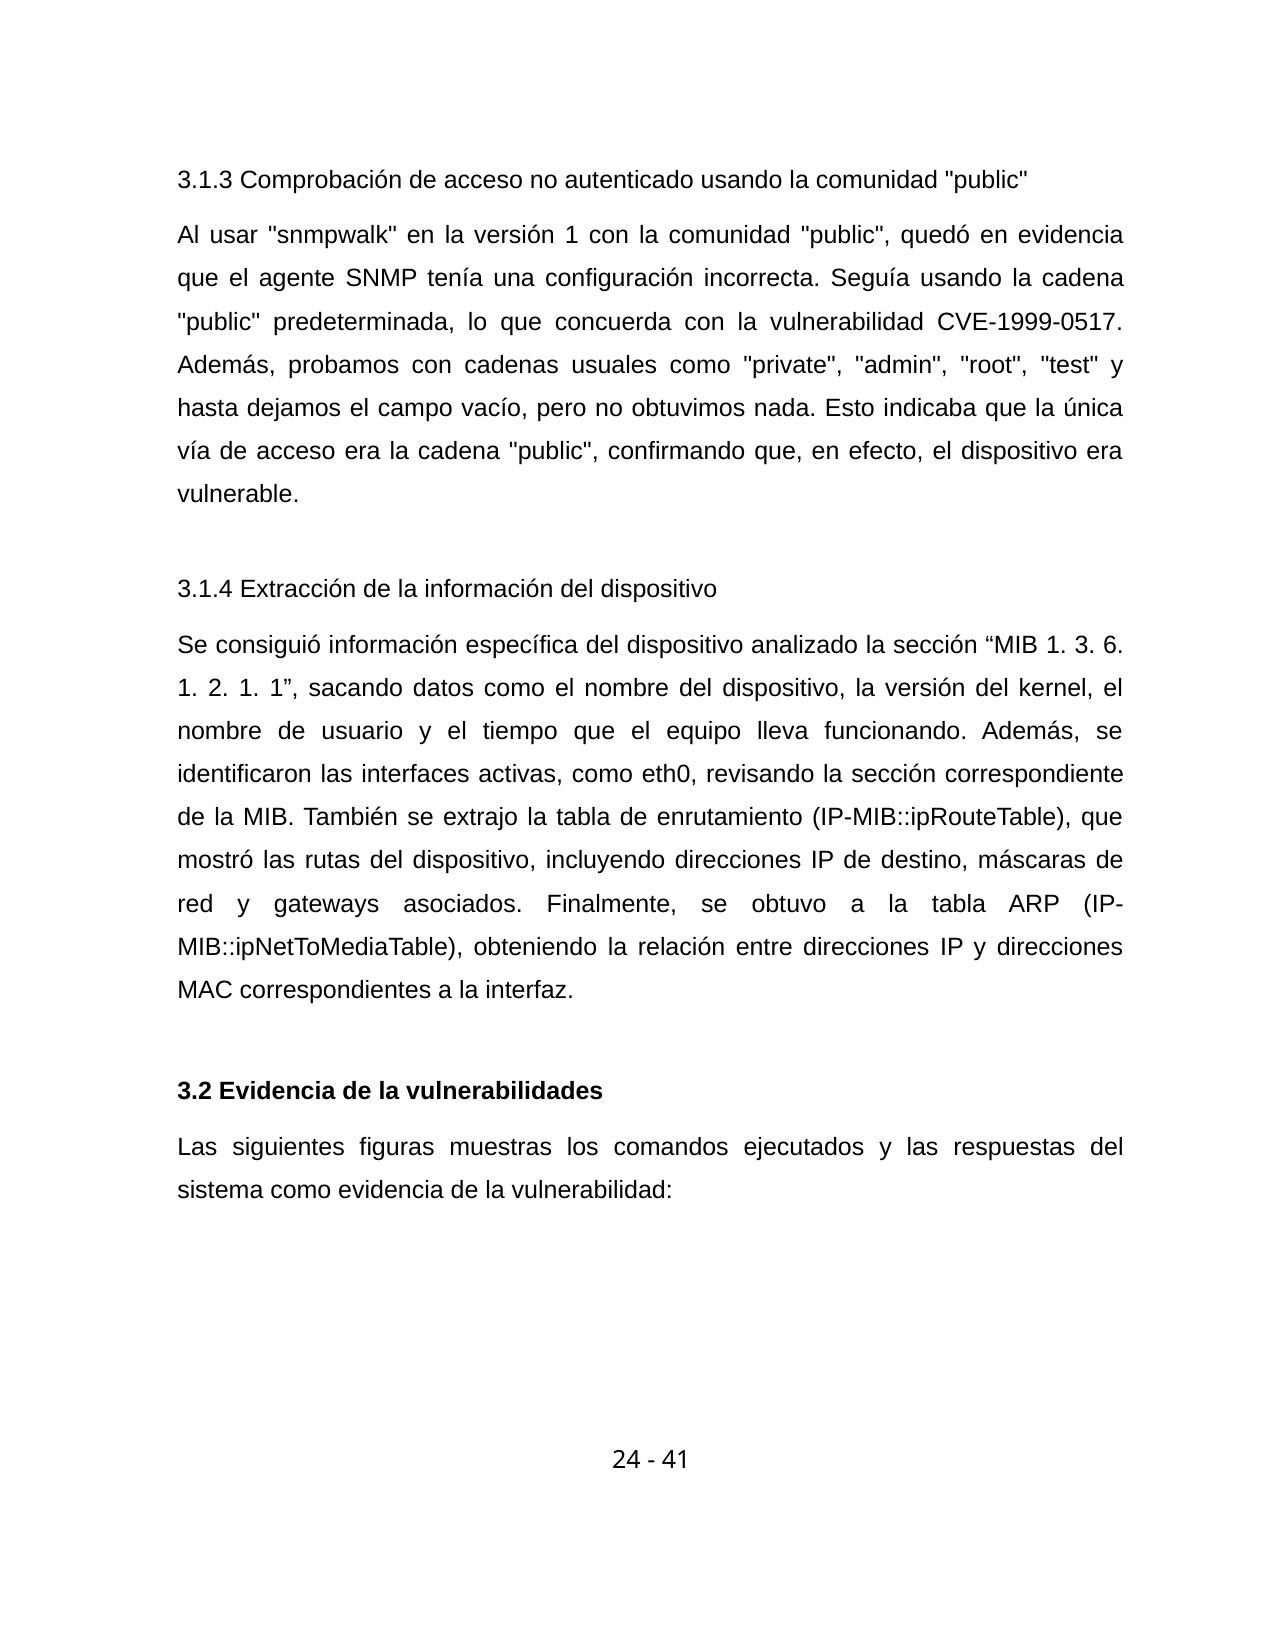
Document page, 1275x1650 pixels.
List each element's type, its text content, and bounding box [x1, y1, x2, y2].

subtitle Evidencia de la vulnerabilidades [177, 1076, 1125, 1105]
text Se consiguió información específica del dispositivo analizado la sección “MIB 1. 3. 6. 1. 2. 1. 1”, sacando datos como el nombre del dispositivo, la versión del kernel, el nombre de usuario y el tiempo que el equipo lleva funcionando. Además, se identificaron las interfaces activas, como eth0, revisando la sección correspondiente de la MIB. También se extrajo la tabla de enrutamiento (IP-MIB::ipRouteTable), que mostró las rutas del dispositivo, incluyendo direcciones IP de destino, máscaras de red y gateways asociados. Finalmente, se obtuvo a la tabla ARP (IP-MIB::ipNetToMediaTable), obteniendo la relación entre direcciones IP y direcciones MAC correspondientes a la interfaz. [177, 630, 1125, 1003]
subtitle Comprobación de acceso no autenticado usando la comunidad "public" [177, 164, 1125, 193]
text Las siguientes figuras muestras los comandos ejecutados y las respuestas del sistema como evidencia de la vulnerabilidad: [177, 1132, 1125, 1204]
text Al usar "snmpwalk" en la versión 1 con la comunidad "public", quedó en evidencia que el agente SNMP tenía una configuración incorrecta. Seguía usando la cadena "public" predeterminada, lo que concuerda con la vulnerabilidad CVE-1999-0517. Además, probamos con cadenas usuales como "private", "admin", "root", "test" y hasta dejamos el campo vacío, pero no obtuvimos nada. Esto indicaba que la única vía de acceso era la cadena "public", confirmando que, en efecto, el dispositivo era vulnerable. [177, 220, 1125, 508]
subtitle Extracción de la información del dispositivo [177, 574, 1125, 603]
